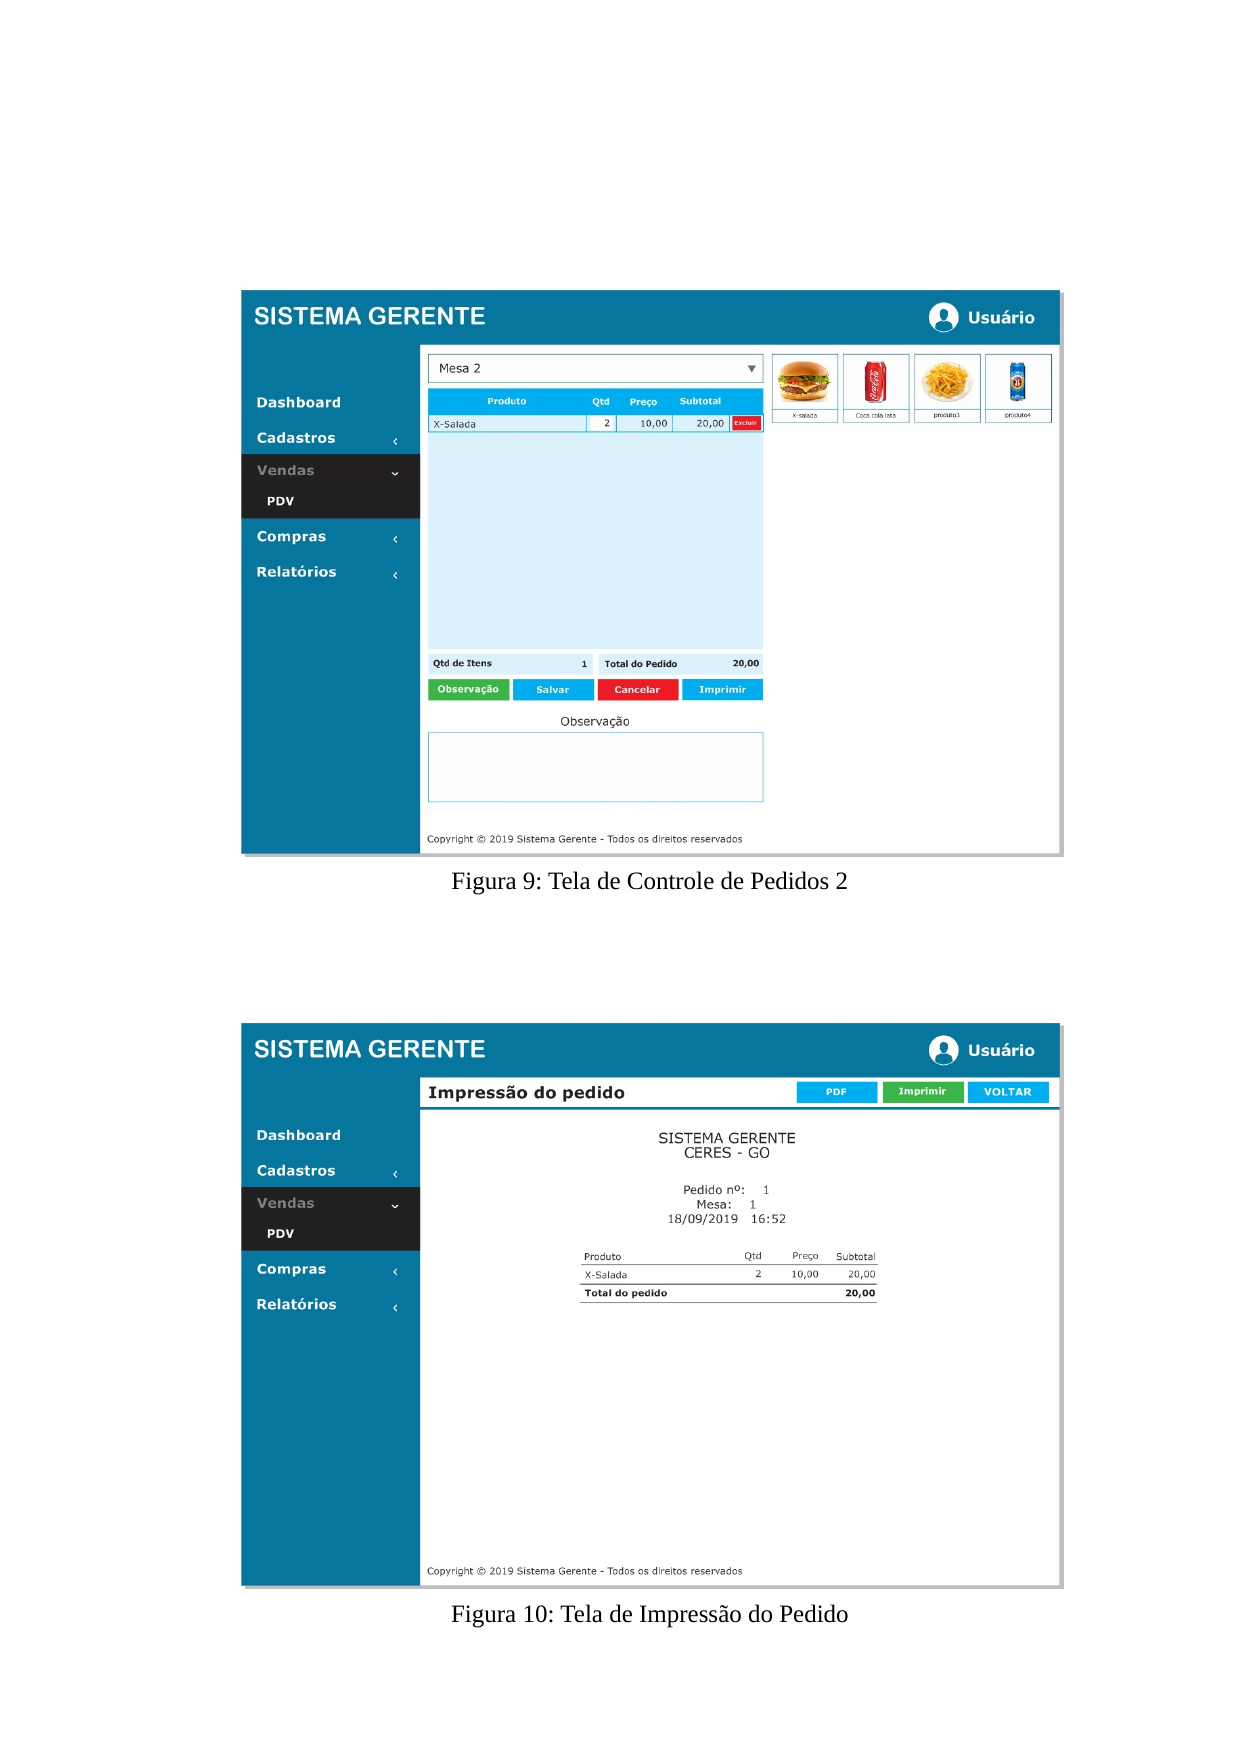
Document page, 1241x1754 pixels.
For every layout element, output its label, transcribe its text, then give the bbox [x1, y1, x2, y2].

picture [177, 276, 1123, 867]
text Figura 9: Tela de Controle de Pedidos 2 [177, 867, 1122, 895]
text Figura 10: Tela de Impressão do Pedido [177, 1599, 1122, 1628]
picture [177, 1008, 1123, 1599]
